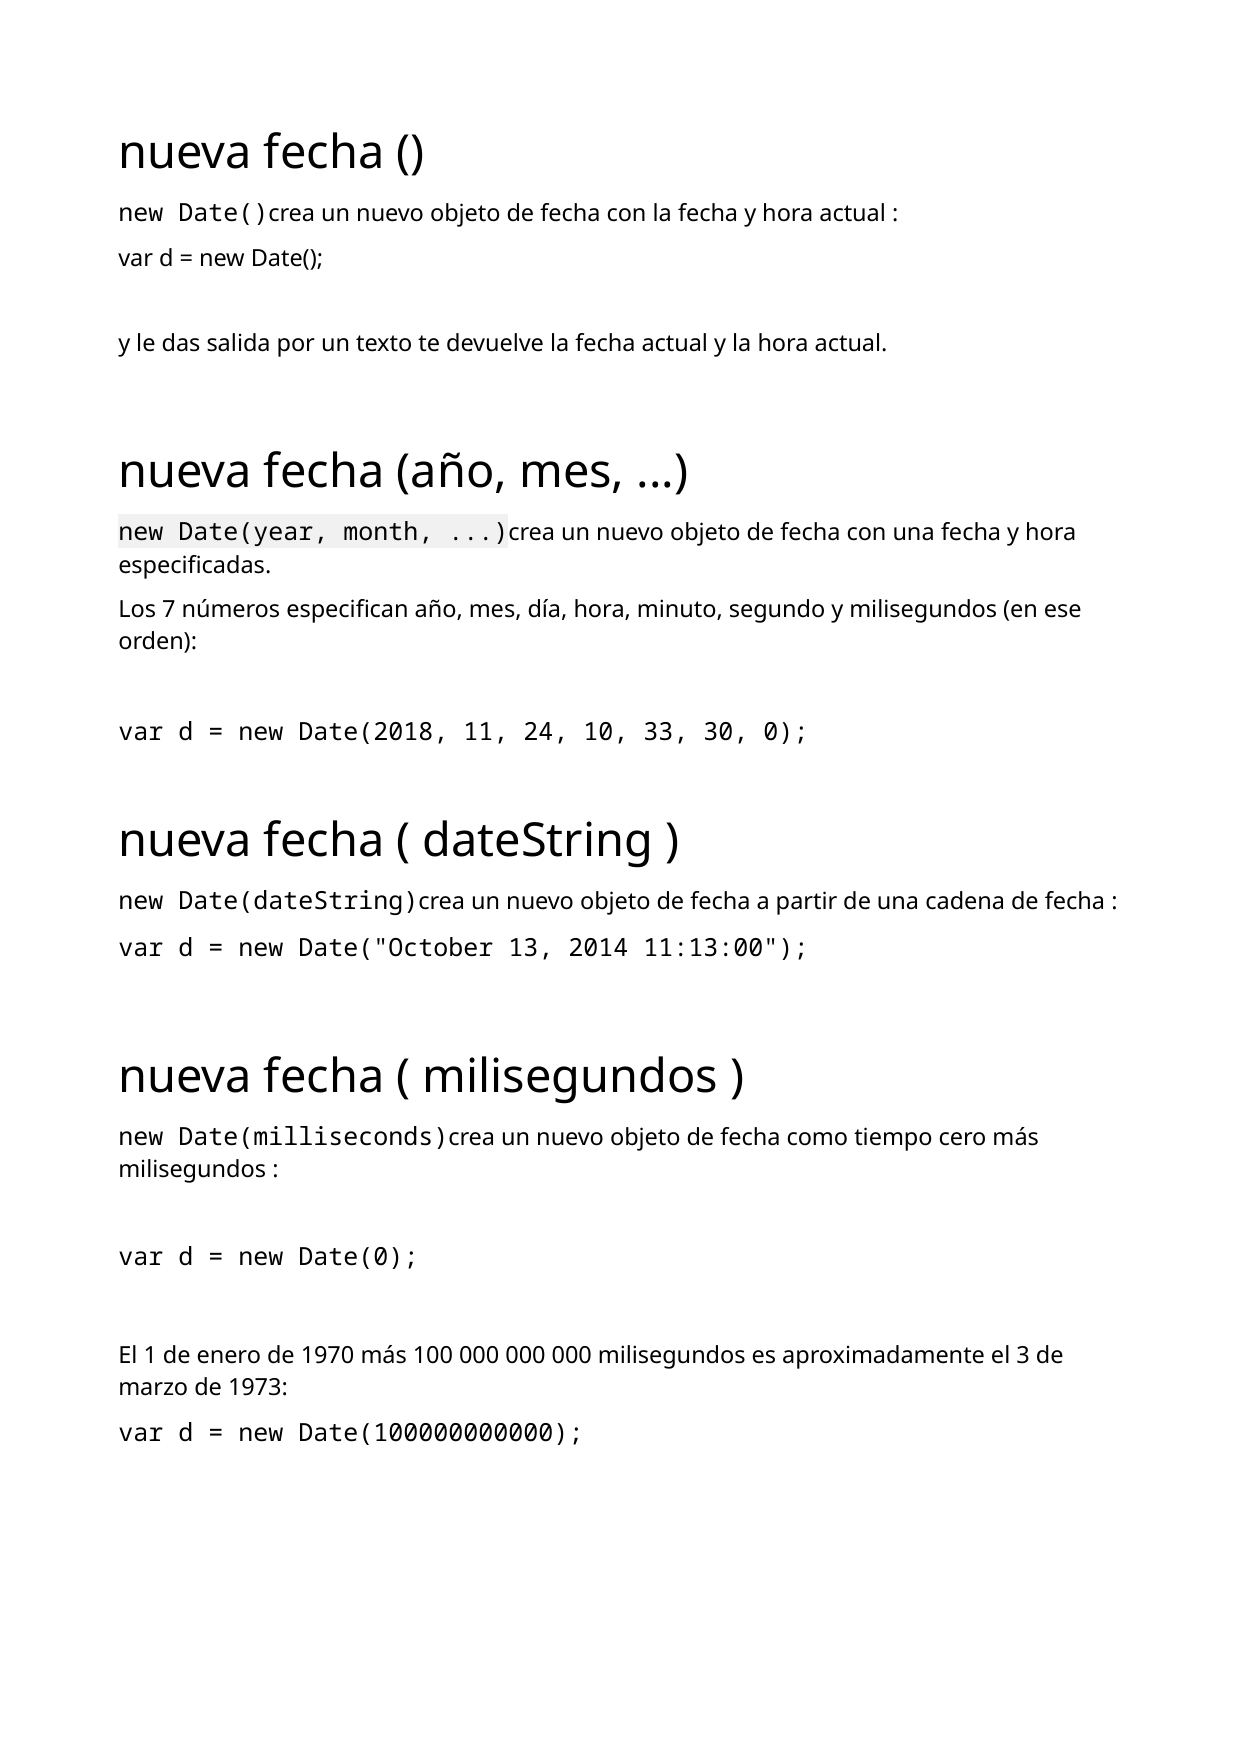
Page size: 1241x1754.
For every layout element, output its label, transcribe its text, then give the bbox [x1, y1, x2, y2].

text var d = new Date("October 13, 2014 11:13:00"); [118, 929, 1122, 963]
subtitle nueva fecha ( dateString ) [118, 806, 1122, 870]
text var d = new Date(100000000000); [118, 1415, 1122, 1449]
text var d = new Date(0); [118, 1238, 1122, 1272]
text new Date(year, month, ...)crea un nuevo objeto de fecha con una fecha y hora especificadas. [118, 514, 1122, 580]
text new Date()crea un nuevo objeto de fecha con la fecha y hora actual : [118, 194, 1122, 228]
text y le das salida por un texto te devuelve la fecha actual y la hora actual. [118, 327, 1122, 359]
text Los 7 números especifican año, mes, día, hora, minuto, segundo y milisegundos (en ese orden): [118, 592, 1122, 656]
subtitle nueva fecha (año, mes, ...) [118, 437, 1122, 501]
subtitle nueva fecha ( milisegundos ) [118, 1042, 1122, 1106]
text var d = new Date(); [118, 241, 1122, 273]
text El 1 de enero de 1970 más 100 000 000 000 milisegundos es aproximadamente el 3 de marzo de 1973: [118, 1339, 1122, 1403]
text var d = new Date(2018, 11, 24, 10, 33, 30, 0); [118, 713, 1122, 747]
subtitle nueva fecha () [118, 118, 1122, 182]
text new Date(milliseconds)crea un nuevo objeto de fecha como tiempo cero más milisegundos : [118, 1118, 1122, 1184]
text new Date(dateString)crea un nuevo objeto de fecha a partir de una cadena de fecha : [118, 883, 1122, 917]
